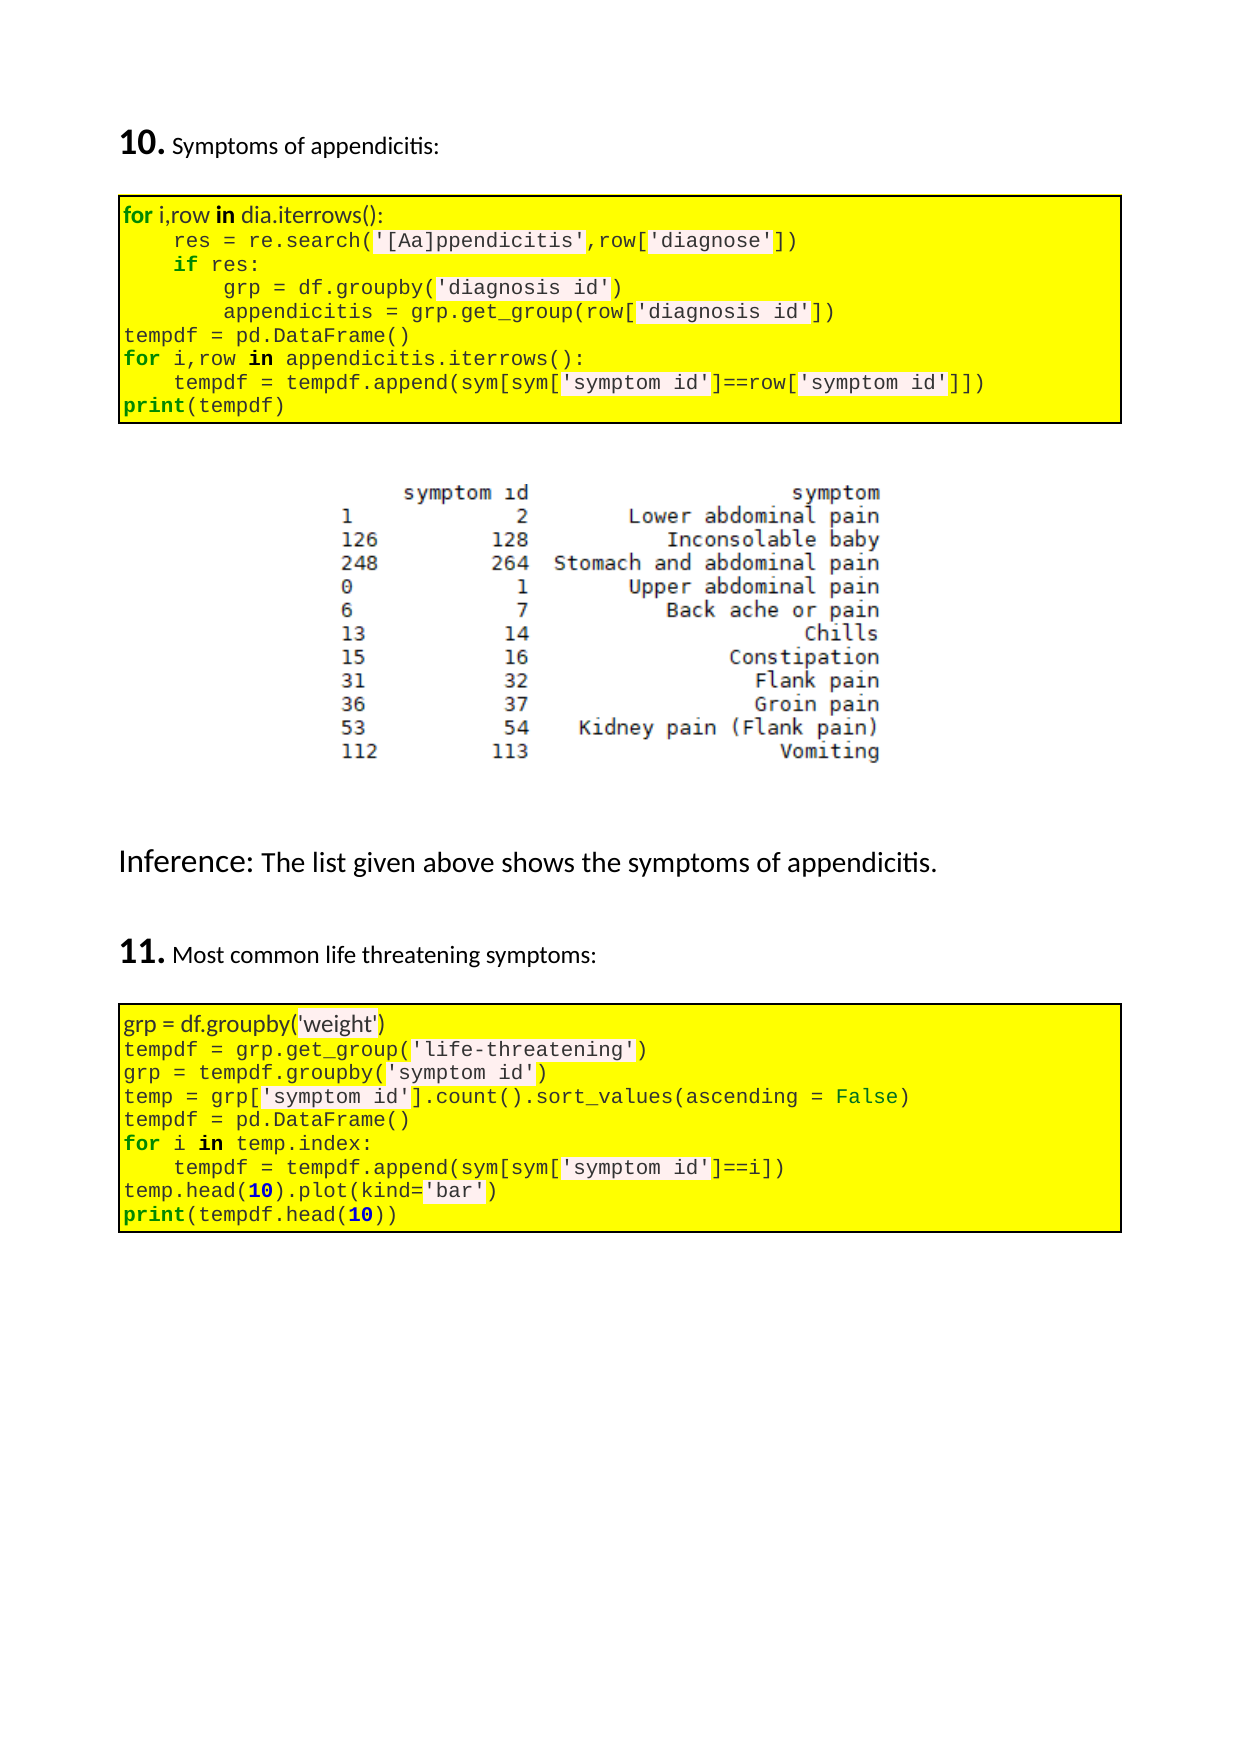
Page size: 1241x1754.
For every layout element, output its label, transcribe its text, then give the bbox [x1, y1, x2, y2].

text for i in temp.index: [120, 1128, 1120, 1152]
text grp = tempdf.groupby('symptom id') [120, 1057, 1120, 1081]
text grp = df.groupby('weight') [120, 1005, 1120, 1033]
text tempdf = pd.DataFrame() [120, 319, 1120, 343]
text grp = df.groupby('diagnosis id') [120, 272, 1120, 296]
text res = re.search('[Aa]ppendicitis',row['diagnose']) [120, 225, 1120, 249]
picture [338, 484, 902, 774]
text for i,row in dia.iterrows(): [120, 197, 1120, 225]
text tempdf = tempdf.append(sym[sym['symptom id']==i]) [120, 1152, 1120, 1175]
text for i,row in appendicitis.iterrows(): [120, 343, 1120, 367]
text temp.head(10).plot(kind='bar') [120, 1175, 1120, 1199]
text print(tempdf.head(10)) [120, 1199, 1120, 1231]
text 10. Symptoms of appendicitis: [118, 118, 1122, 164]
text 11. Most common life threatening symptoms: [118, 927, 1122, 972]
text tempdf = grp.get_group('life-threatening') [120, 1033, 1120, 1057]
text if res: [120, 249, 1120, 272]
text temp = grp['symptom id'].count().sort_values(ascending = False) [120, 1081, 1120, 1104]
text Inference: The list given above shows the symptoms of appendicitis. [118, 840, 1122, 881]
text tempdf = tempdf.append(sym[sym['symptom id']==row['symptom id']]) [120, 367, 1120, 391]
text print(tempdf) [120, 391, 1120, 422]
text appendicitis = grp.get_group(row['diagnosis id']) [120, 296, 1120, 319]
text tempdf = pd.DataFrame() [120, 1104, 1120, 1128]
